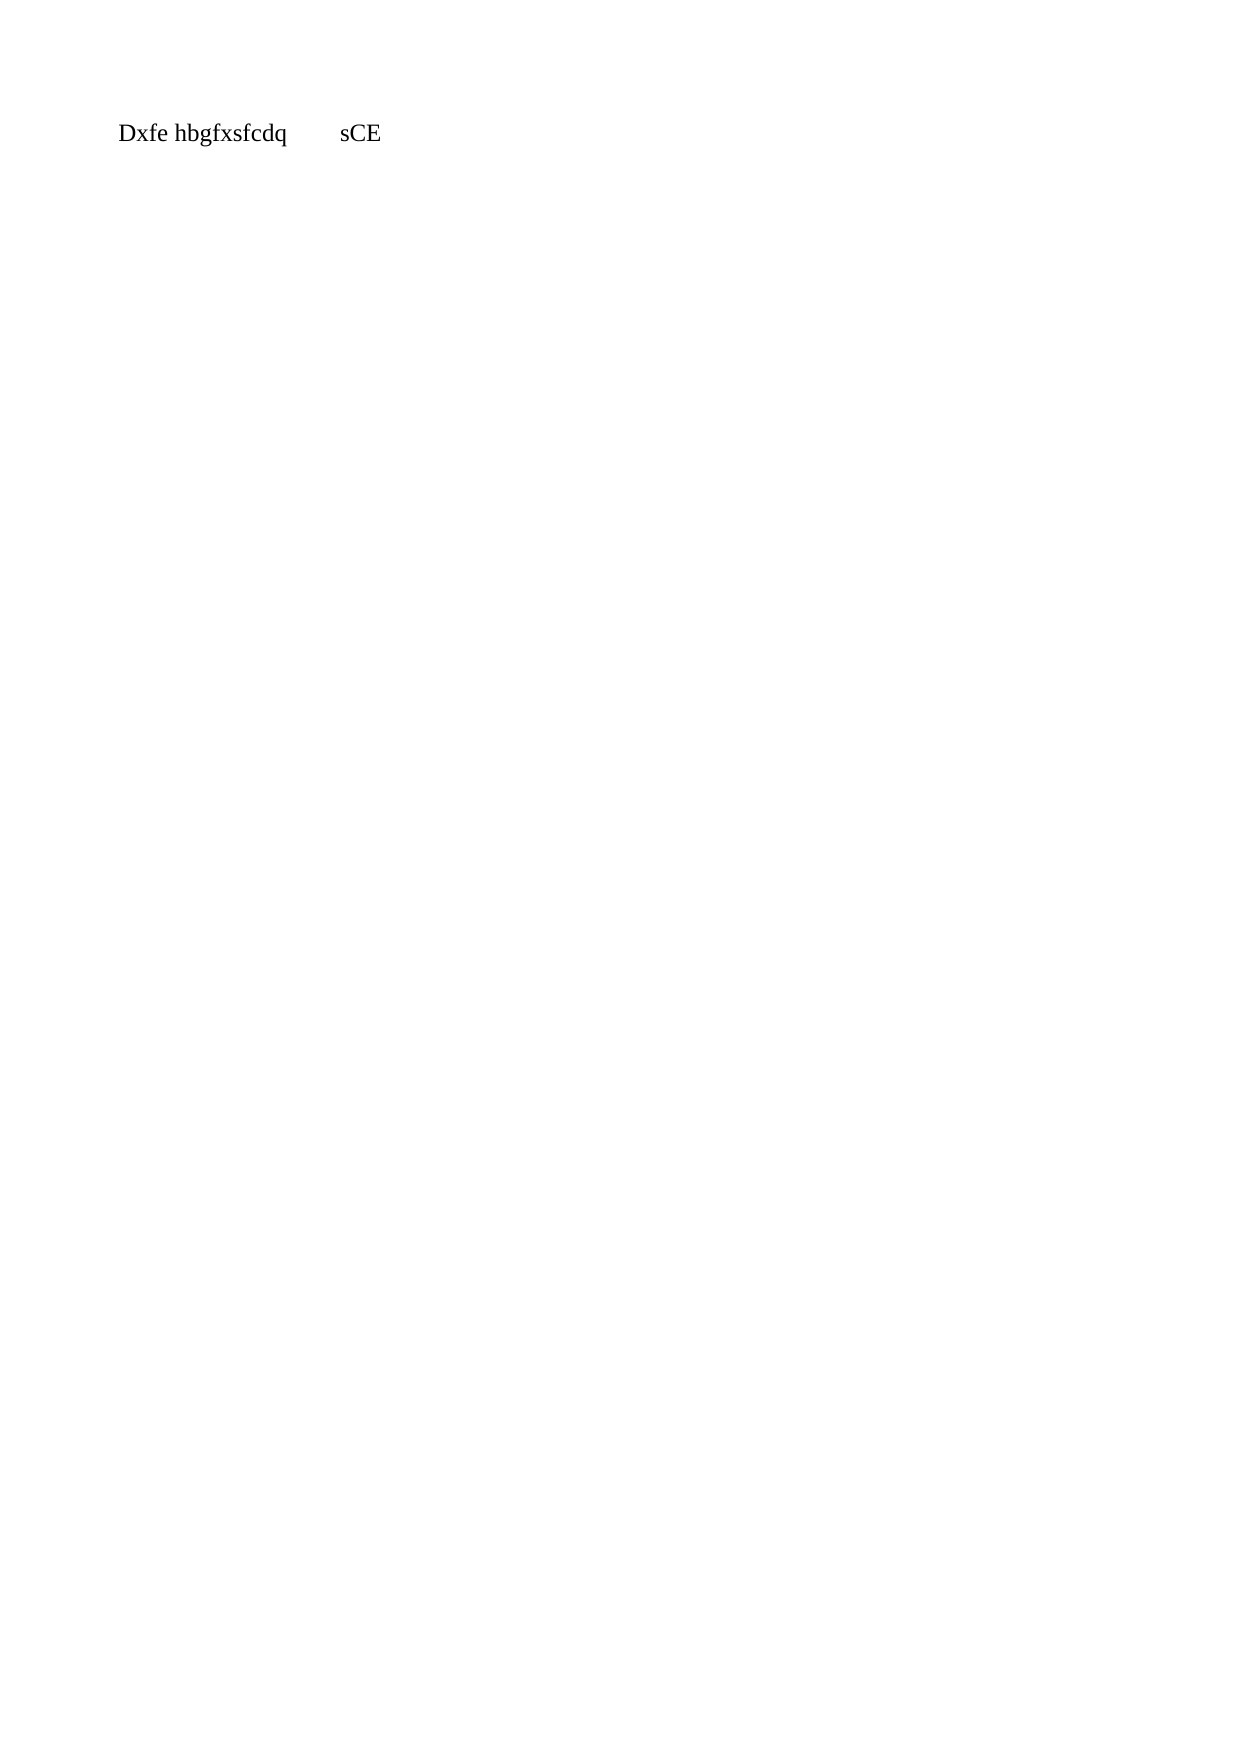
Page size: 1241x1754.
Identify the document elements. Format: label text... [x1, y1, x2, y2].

text Dxfe hbgfxsfcdq sCE [118, 118, 1122, 147]
